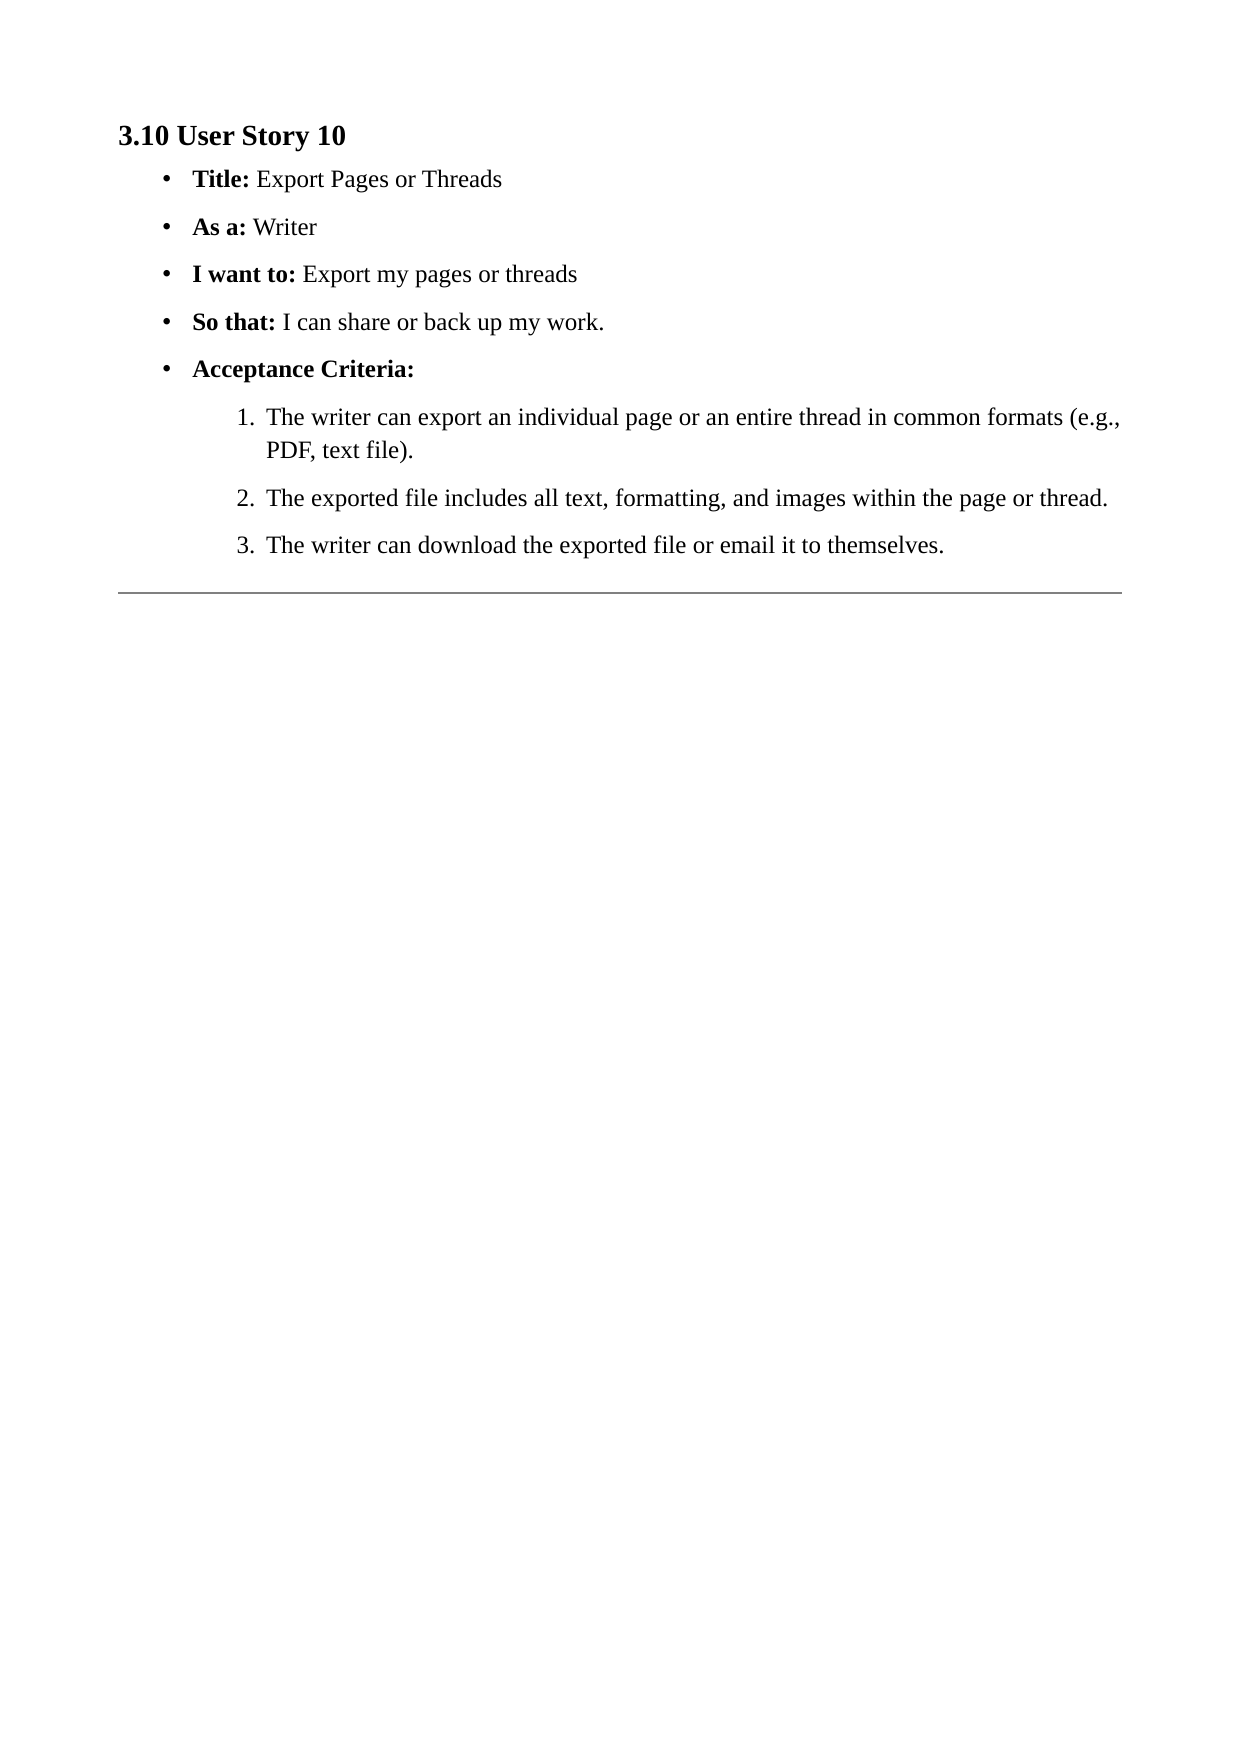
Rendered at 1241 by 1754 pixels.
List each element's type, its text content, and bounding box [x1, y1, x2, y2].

list Acceptance Criteria: [162, 354, 1122, 383]
list The exported file includes all text, formatting, and images within the page or thread. [236, 483, 1122, 512]
list So that: I can share or back up my work. [162, 307, 1122, 336]
list I want to: Export my pages or threads [162, 259, 1122, 288]
list The writer can download the exported file or email it to themselves. [236, 530, 1122, 559]
list Title: Export Pages or Threads [162, 164, 1122, 193]
list As a: Writer [162, 212, 1122, 241]
subtitle 3.10 User Story 10 [118, 118, 1122, 152]
list The writer can export an individual page or an entire thread in common formats (e.g., PDF, text file). [236, 402, 1122, 464]
